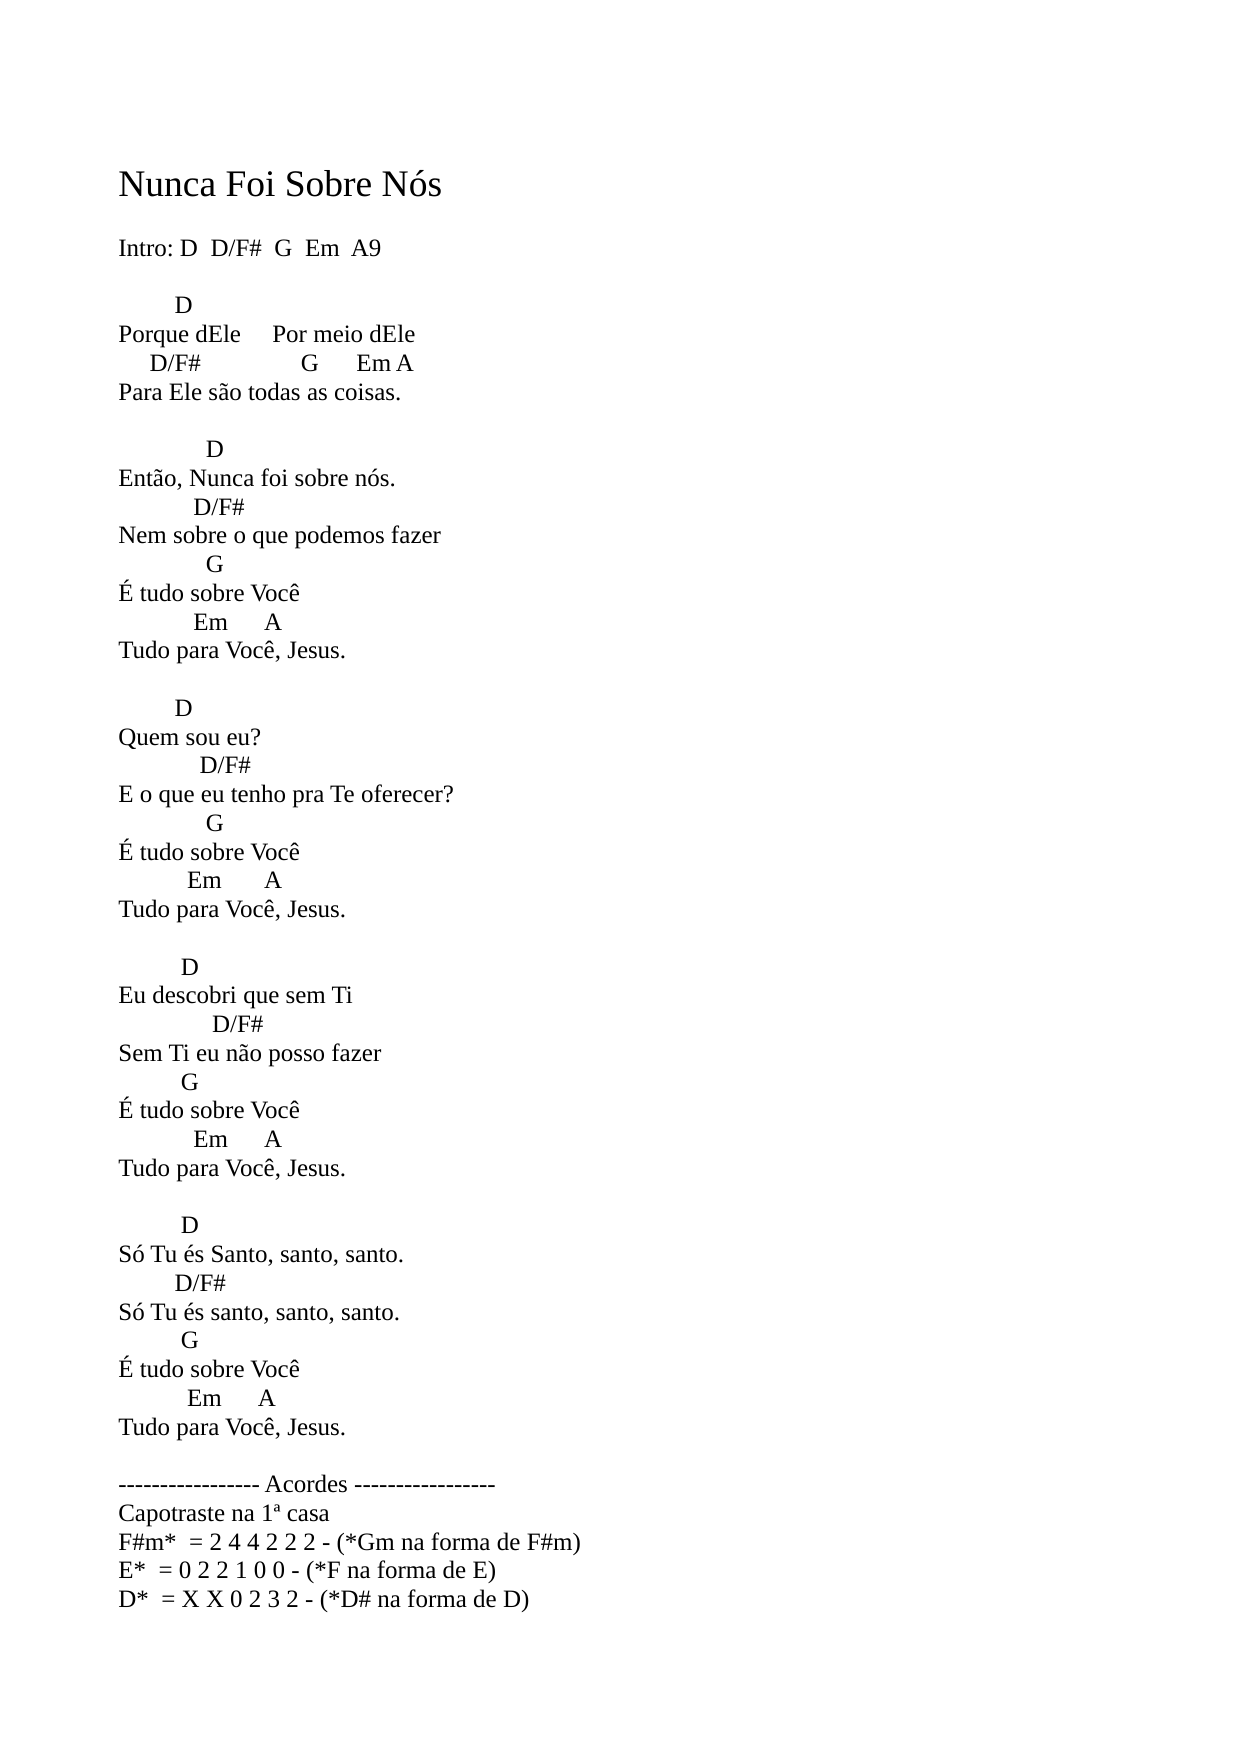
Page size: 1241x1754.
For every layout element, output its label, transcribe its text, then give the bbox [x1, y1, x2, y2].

text D [118, 291, 1122, 319]
text Capotraste na 1ª casa [118, 1498, 1122, 1527]
text D/F# [118, 1268, 1122, 1297]
text Em A [118, 866, 1122, 894]
text ----------------- Acordes ----------------- [118, 1469, 1122, 1498]
text D/F# G Em A [118, 348, 1122, 377]
text D/F# [118, 1009, 1122, 1038]
text D/F# [118, 492, 1122, 521]
text É tudo sobre Você [118, 578, 1122, 607]
text É tudo sobre Você [118, 1096, 1122, 1124]
text G [118, 549, 1122, 578]
text D [118, 693, 1122, 722]
text Nunca Foi Sobre Nós [118, 161, 1122, 204]
text Só Tu és santo, santo, santo. [118, 1297, 1122, 1326]
text Sem Ti eu não posso fazer [118, 1038, 1122, 1067]
text Nem sobre o que podemos fazer [118, 521, 1122, 549]
text Para Ele são todas as coisas. [118, 377, 1122, 406]
text G [118, 808, 1122, 837]
text Eu descobri que sem Ti [118, 981, 1122, 1009]
text Tudo para Você, Jesus. [118, 1153, 1122, 1182]
text Em A [118, 1124, 1122, 1153]
text É tudo sobre Você [118, 837, 1122, 866]
text F#m* = 2 4 4 2 2 2 - (*Gm na forma de F#m) [118, 1527, 1122, 1556]
text Intro: D D/F# G Em A9 [118, 233, 1122, 262]
text Em A [118, 607, 1122, 636]
text D* = X X 0 2 3 2 - (*D# na forma de D) [118, 1584, 1122, 1613]
text Tudo para Você, Jesus. [118, 636, 1122, 664]
text É tudo sobre Você [118, 1354, 1122, 1383]
text Então, Nunca foi sobre nós. [118, 463, 1122, 492]
text Tudo para Você, Jesus. [118, 1412, 1122, 1441]
text D/F# [118, 751, 1122, 779]
text Só Tu és Santo, santo, santo. [118, 1239, 1122, 1268]
text E o que eu tenho pra Te oferecer? [118, 779, 1122, 808]
text Quem sou eu? [118, 722, 1122, 751]
text Tudo para Você, Jesus. [118, 894, 1122, 923]
text D [118, 952, 1122, 981]
text Em A [118, 1383, 1122, 1412]
text Porque dEle Por meio dEle [118, 319, 1122, 348]
text E* = 0 2 2 1 0 0 - (*F na forma de E) [118, 1556, 1122, 1584]
text D [118, 1211, 1122, 1239]
text D [118, 434, 1122, 463]
text G [118, 1067, 1122, 1096]
text G [118, 1326, 1122, 1354]
